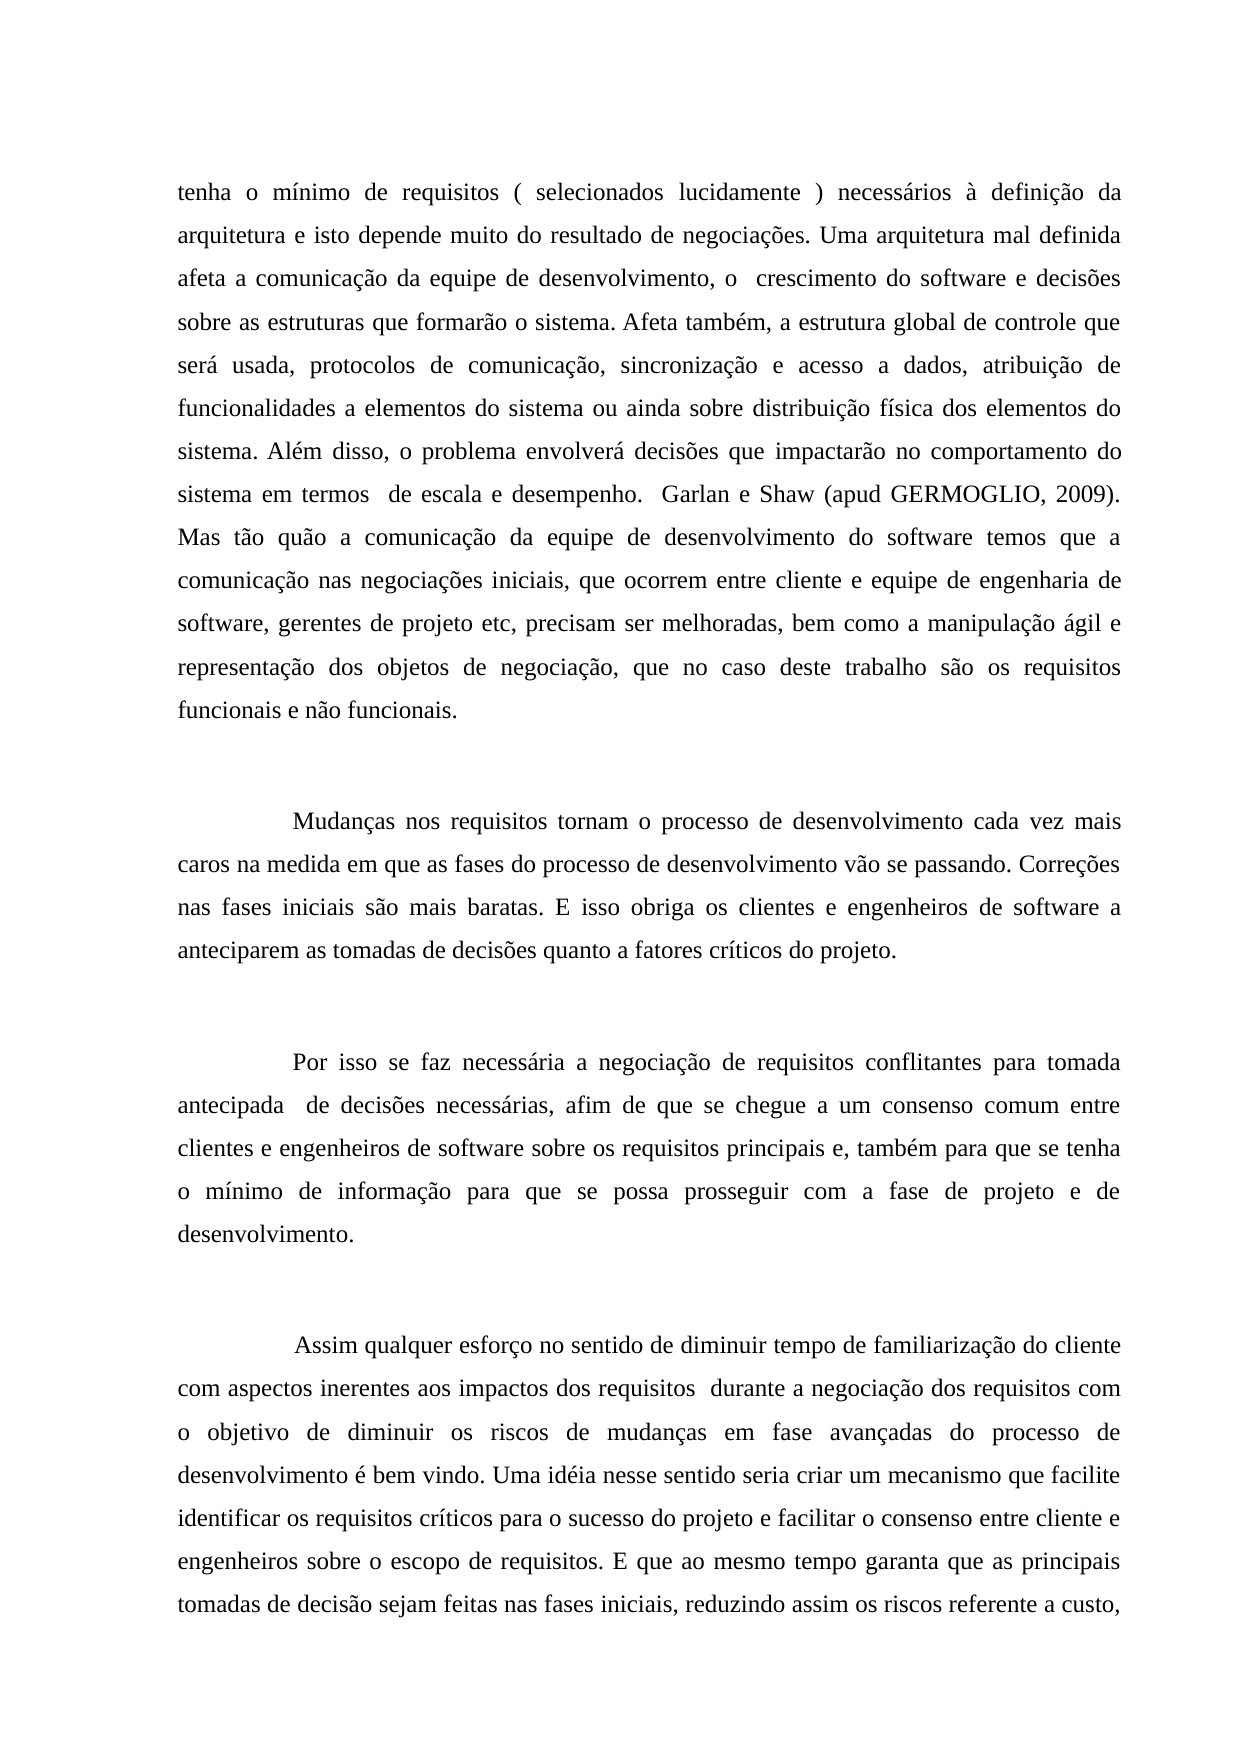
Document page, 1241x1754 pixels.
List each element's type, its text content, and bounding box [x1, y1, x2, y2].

text tenha o mínimo de requisitos ( selecionados lucidamente ) necessários à definição da arquitetura e isto depende muito do resultado de negociações. Uma arquitetura mal definida afeta a comunicação da equipe de desenvolvimento, o crescimento do software e decisões sobre as estruturas que formarão o sistema. Afeta também, a estrutura global de controle que será usada, protocolos de comunicação, sincronização e acesso a dados, atribuição de funcionalidades a elementos do sistema ou ainda sobre distribuição física dos elementos do sistema. Além disso, o problema envolverá decisões que impactarão no comportamento do sistema em termos de escala e desempenho. Garlan e Shaw (apud GERMOGLIO, 2009). Mas tão quão a comunicação da equipe de desenvolvimento do software temos que a comunicação nas negociações iniciais, que ocorrem entre cliente e equipe de engenharia de software, gerentes de projeto etc, precisam ser melhoradas, bem como a manipulação ágil e representação dos objetos de negociação, que no caso deste trabalho são os requisitos funcionais e não funcionais. [177, 177, 1122, 723]
text Mudanças nos requisitos tornam o processo de desenvolvimento cada vez mais caros na medida em que as fases do processo de desenvolvimento vão se passando. Correções nas fases iniciais são mais baratas. E isso obriga os clientes e engenheiros de software a anteciparem as tomadas de decisões quanto a fatores críticos do projeto. [177, 806, 1122, 964]
text Assim qualquer esforço no sentido de diminuir tempo de familiarização do cliente com aspectos inerentes aos impactos dos requisitos durante a negociação dos requisitos com o objetivo de diminuir os riscos de mudanças em fase avançadas do processo de desenvolvimento é bem vindo. Uma idéia nesse sentido seria criar um mecanismo que facilite identificar os requisitos críticos para o sucesso do projeto e facilitar o consenso entre cliente e engenheiros sobre o escopo de requisitos. E que ao mesmo tempo garanta que as principais tomadas de decisão sejam feitas nas fases iniciais, reduzindo assim os riscos referente a custo, [177, 1330, 1122, 1618]
text Por isso se faz necessária a negociação de requisitos conflitantes para tomada antecipada de decisões necessárias, afim de que se chegue a um consenso comum entre clientes e engenheiros de software sobre os requisitos principais e, também para que se tenha o mínimo de informação para que se possa prosseguir com a fase de projeto e de desenvolvimento. [177, 1047, 1122, 1248]
